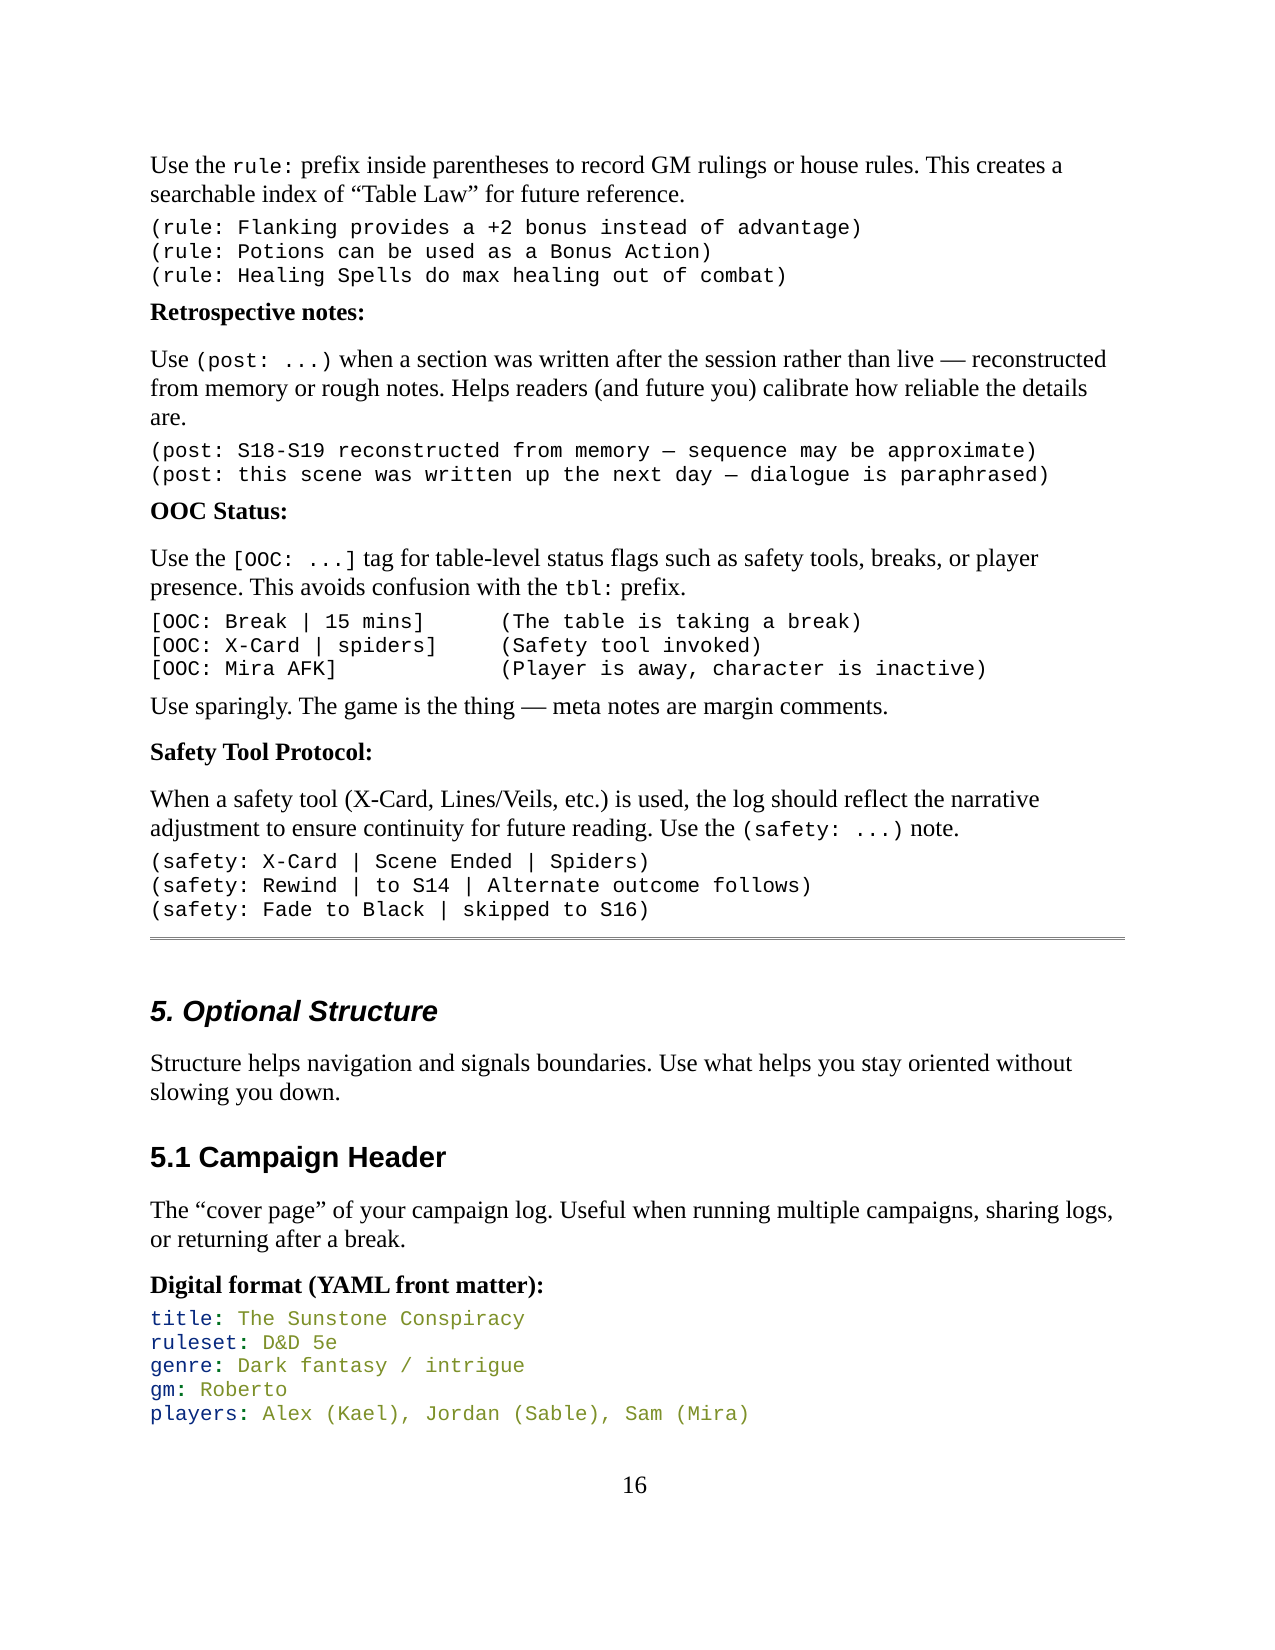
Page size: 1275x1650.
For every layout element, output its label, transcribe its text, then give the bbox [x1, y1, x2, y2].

text (rule: Flanking provides a +2 bonus instead of advantage) [150, 217, 1125, 241]
text Use (post: ...) when a section was written after the session rather than live — reconstructed from memory or rough notes. Helps readers (and future you) calibrate how reliable the details are. [150, 344, 1125, 431]
text When a safety tool (X-Card, Lines/Veils, etc.) is used, the log should reflect the narrative adjustment to ensure continuity for future reading. Use the (safety: ...) note. [150, 784, 1125, 842]
text ruleset: D&D 5e [150, 1332, 1125, 1355]
text gm: Roberto [150, 1379, 1125, 1403]
text title: The Sunstone Conspiracy [150, 1308, 1125, 1332]
text The “cover page” of your campaign log. Useful when running multiple campaigns, sharing logs, or returning after a break. [150, 1195, 1125, 1252]
text (rule: Healing Spells do max healing out of combat) [150, 264, 1125, 288]
text (post: S18-S19 reconstructed from memory — sequence may be approximate) [150, 440, 1125, 463]
text players: Alex (Kael), Jordan (Sable), Sam (Mira) [150, 1403, 1125, 1426]
text Use the [OOC: ...] tag for table-level status flags such as safety tools, breaks, or player presence. This avoids confusion with the tbl: prefix. [150, 543, 1125, 602]
text (post: this scene was written up the next day — dialogue is paraphrased) [150, 463, 1125, 487]
text (rule: Potions can be used as a Bonus Action) [150, 241, 1125, 264]
text [OOC: Break | 15 mins] (The table is taking a break) [150, 611, 1125, 634]
subtitle 5.1 Campaign Header [150, 1140, 1125, 1173]
text OOC Status: [150, 496, 1125, 525]
text [OOC: Mira AFK] (Player is away, character is inactive) [150, 658, 1125, 682]
text Use the rule: prefix inside parentheses to record GM rulings or house rules. This creates a searchable index of “Table Law” for future reference. [150, 150, 1125, 208]
text Structure helps navigation and signals boundaries. Use what helps you stay oriented without slowing you down. [150, 1048, 1125, 1106]
text Retrospective notes: [150, 297, 1125, 326]
text (safety: Rewind | to S14 | Alternate outcome follows) [150, 875, 1125, 899]
text (safety: Fade to Black | skipped to S16) [150, 899, 1125, 922]
text Digital format (YAML front matter): [150, 1270, 1125, 1299]
text (safety: X-Card | Scene Ended | Spiders) [150, 851, 1125, 875]
subtitle 5. Optional Structure [150, 993, 1125, 1027]
text genre: Dark fantasy / intrigue [150, 1355, 1125, 1379]
text Use sparingly. The game is the thing — meta notes are margin comments. [150, 691, 1125, 719]
text [OOC: X-Card | spiders] (Safety tool invoked) [150, 634, 1125, 658]
text Safety Tool Protocol: [150, 737, 1125, 766]
